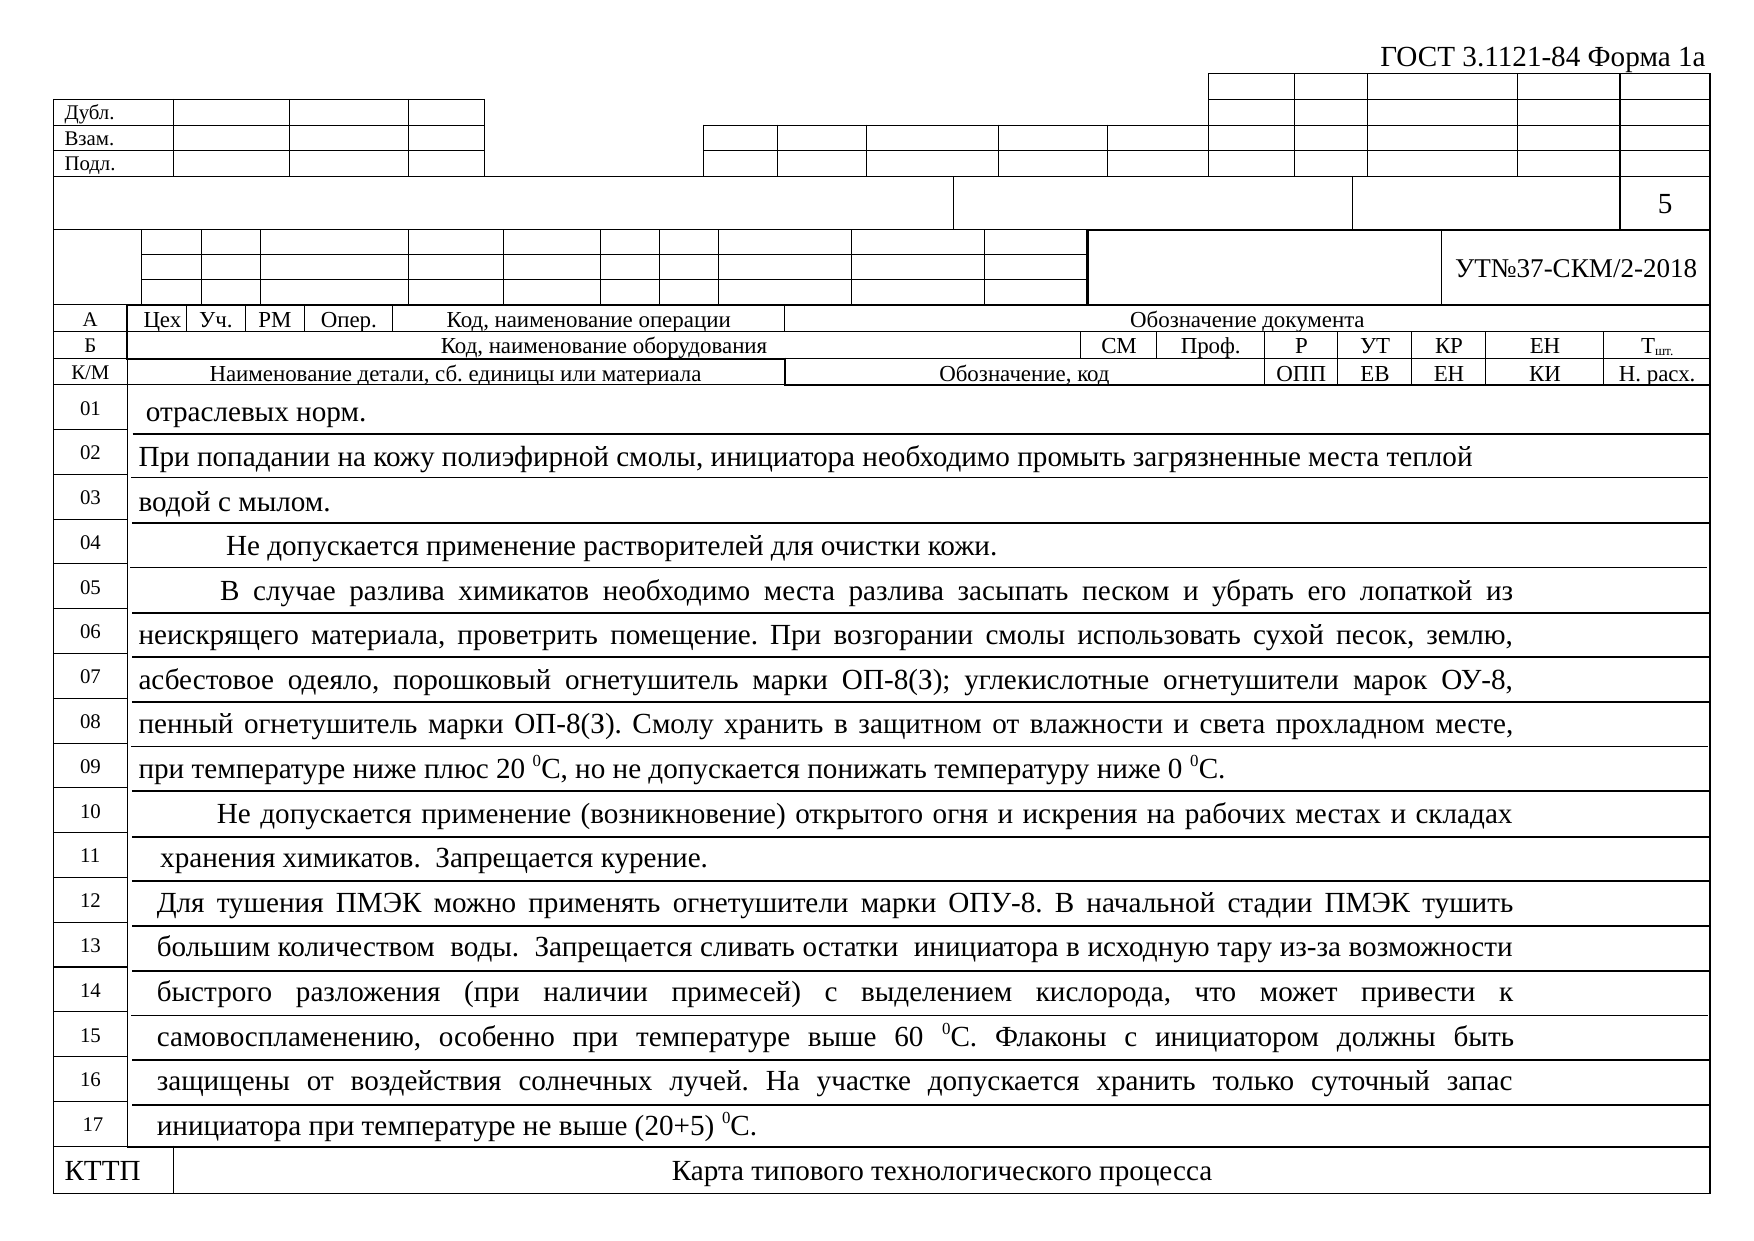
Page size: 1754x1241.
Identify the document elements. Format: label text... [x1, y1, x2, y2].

table_cell [174, 100, 289, 124]
table_cell Тшт. [1604, 332, 1709, 357]
table_cell [985, 230, 1086, 254]
table_cell 08 [54, 699, 127, 742]
table_cell [1518, 151, 1619, 176]
table_cell [1621, 100, 1709, 124]
table_cell УТ [1338, 332, 1411, 357]
table_cell СМ [1081, 332, 1156, 357]
table_cell [866, 99, 999, 124]
table_cell Подл. [54, 151, 173, 176]
table_cell [601, 280, 659, 304]
table_cell 10 [54, 788, 127, 832]
table_cell Код, наименование операции [393, 306, 784, 331]
table_cell Проф. [1157, 332, 1264, 357]
table_cell [777, 99, 866, 124]
table_cell [1545, 435, 1709, 522]
table_cell 13 [54, 923, 127, 966]
table_cell 12 [54, 878, 127, 922]
table_cell [704, 126, 777, 150]
table_cell [485, 99, 703, 124]
table_cell [54, 177, 953, 229]
table_cell [409, 151, 484, 176]
table_cell [1545, 1106, 1709, 1146]
table_cell [54, 230, 141, 304]
table_cell РМ [246, 306, 304, 331]
table_cell [1545, 658, 1709, 701]
table_cell [409, 100, 484, 124]
table_cell [504, 280, 600, 304]
table_cell [867, 151, 998, 176]
table_cell [1545, 927, 1709, 970]
table_cell [409, 230, 503, 254]
table_cell [985, 280, 1086, 304]
table_cell Обозначение документа [785, 306, 1709, 331]
table_cell 17 [54, 1102, 127, 1146]
table_cell [1295, 151, 1367, 176]
table_cell [1295, 126, 1367, 150]
table_cell [1545, 386, 1709, 433]
table_cell [778, 126, 866, 150]
table_header [53, 73, 1208, 99]
table_cell [174, 126, 289, 150]
table_cell 16 [54, 1057, 127, 1101]
table_cell [261, 255, 408, 279]
table_cell [1545, 972, 1709, 1059]
table_cell КТТП [54, 1147, 173, 1193]
table_cell 06 [54, 609, 127, 653]
table_cell [1108, 151, 1208, 176]
table_cell [999, 151, 1107, 176]
table_cell ЕН [1486, 332, 1603, 357]
table_cell К/М [54, 359, 127, 384]
table_cell [999, 126, 1107, 150]
table_header [1621, 74, 1709, 99]
table_cell [1209, 100, 1294, 124]
table_cell [1545, 703, 1709, 790]
table_cell 03 [54, 475, 127, 518]
table_cell [142, 280, 201, 304]
table_cell Р [1265, 332, 1337, 357]
table_cell [409, 255, 503, 279]
table_cell [1545, 1061, 1709, 1104]
table_header [1518, 74, 1619, 99]
table_cell [1209, 126, 1294, 150]
table_cell [1295, 100, 1367, 124]
table_cell [852, 255, 984, 279]
table_cell 11 [54, 833, 127, 877]
table_cell Б [54, 332, 126, 357]
table_cell [1089, 231, 1441, 304]
table_cell [1518, 126, 1619, 150]
table_cell 04 [54, 520, 127, 563]
table_cell [601, 255, 659, 279]
table_cell [1545, 524, 1709, 612]
table_cell 5 [1621, 177, 1709, 229]
table_cell 02 [54, 430, 127, 474]
table_cell КИ [1486, 359, 1603, 384]
table_cell [1621, 126, 1709, 150]
table_cell 14 [54, 968, 127, 1011]
table_cell [1368, 126, 1517, 150]
table_cell [485, 125, 703, 176]
table_cell [778, 151, 866, 176]
table_cell Взам. [54, 126, 173, 150]
table_cell [660, 280, 718, 304]
table_cell [504, 255, 600, 279]
table_cell 09 [54, 744, 127, 787]
table_cell УТ№37-СКМ/2-2018 [1442, 231, 1709, 304]
table_header [1368, 74, 1517, 99]
table_cell Н. расх. [1604, 359, 1709, 384]
table_cell Наименование детали, сб. единицы или материала [128, 360, 784, 384]
table_cell [1545, 614, 1709, 656]
table_cell [1545, 882, 1709, 925]
table_cell [1621, 151, 1709, 176]
table_cell [290, 151, 408, 176]
table_cell 01 [54, 385, 127, 429]
table_cell [202, 280, 260, 304]
table_cell [142, 255, 201, 279]
table_cell [261, 230, 408, 254]
table_cell [504, 230, 600, 254]
table_cell 07 [54, 654, 127, 698]
table_cell [1368, 151, 1517, 176]
table_cell [1108, 126, 1208, 150]
table_cell [999, 99, 1107, 124]
table_cell 05 [54, 564, 127, 608]
table_cell [601, 230, 659, 254]
table_cell [1518, 100, 1619, 124]
table_cell [409, 126, 484, 150]
table_cell [290, 126, 408, 150]
table_cell [985, 255, 1086, 279]
table_cell [1545, 792, 1709, 836]
table_cell отраслевых норм. При попадании на кожу полиэфирной смолы, инициатора необходимо промыть загрязненные места теплой водой с мылом. Не допускается применение растворителей для очистки кожи. В случае разлива химикатов необходимо места разлива засыпать песком и убрать его лопаткой из неискрящего материала, проветрить помещение. При возгорании смолы использовать сухой песок, землю, асбестовое одеяло, порошковый огнетушитель марки ОП-8(З); углекислотные огнетушители марок ОУ-8, пенный огнетушитель марки ОП-8(З). Смолу хранить в защитном от влажности и света прохладном месте, при температуре ниже плюс 20 0С, но не допускается понижать температуру ниже 0 0С. Не допускается применение (возникновение) открытого огня и искрения на рабочих местах и складах хранения химикатов. Запрещается курение. Для тушения ПМЭК можно применять огнетушители марки ОПУ-8. В начальной стадии ПМЭК тушить большим количеством воды. Запрещается сливать остатки инициатора в исходную тару из-за возможности быстрого разложения (при наличии примесей) с выделением кислорода, что может привести к самовоспламенению, особенно при температуре выше 60 0С. Флаконы с инициатором должны быть защищены от воздействия солнечных лучей. На участке допускается хранить только суточный запас инициатора при температуре не выше (20+5) 0С. Не допускается смешивать раствор октоата кобальта (ОК-1) с инициатором (ПМЭК) из-за возможности взрыва. Хранить ОК-1 и ПМЭК следует в отдельных изолированных помещениях при температуре не выше (20+5) 0С. [128, 385, 1545, 1146]
table_cell [290, 100, 408, 124]
table_cell Цех [128, 306, 186, 331]
table_cell [202, 230, 260, 254]
table_cell [719, 230, 851, 254]
table_cell ЕН [1412, 359, 1485, 384]
table_cell [867, 126, 998, 150]
table_cell [704, 151, 777, 176]
table_cell ЕВ [1338, 359, 1411, 384]
table_cell [1368, 100, 1517, 124]
table_cell [852, 280, 984, 304]
table_cell [954, 177, 1352, 229]
table_cell [1209, 151, 1294, 176]
text ГОСТ 3.1121-84 Форма 1а [53, 39, 1742, 73]
table_cell Опер. [305, 306, 392, 331]
table_cell ОПП [1265, 359, 1337, 384]
table_cell [142, 230, 201, 254]
table_cell [1108, 99, 1208, 124]
table_cell [261, 280, 408, 304]
table_cell Код, наименование оборудования [128, 332, 1080, 357]
table_cell [1545, 838, 1709, 880]
table_cell А [54, 305, 126, 331]
table_header [1209, 74, 1294, 99]
table_cell [660, 230, 718, 254]
table_cell Уч. [187, 306, 245, 331]
table_cell [660, 255, 718, 279]
table_cell [719, 255, 851, 279]
table_cell [704, 99, 777, 124]
table_cell [852, 230, 984, 254]
table_cell [1353, 177, 1619, 229]
table_header [1295, 74, 1367, 99]
table_cell [409, 280, 503, 304]
table_cell КР [1412, 332, 1485, 357]
table_cell [719, 280, 851, 304]
table_cell Обозначение, код [786, 359, 1264, 384]
table_cell [202, 255, 260, 279]
table_cell Дубл. [54, 100, 173, 124]
table_cell Карта типового технологического процесса [174, 1148, 1709, 1193]
table_cell 15 [54, 1012, 127, 1056]
table_cell [174, 151, 289, 176]
